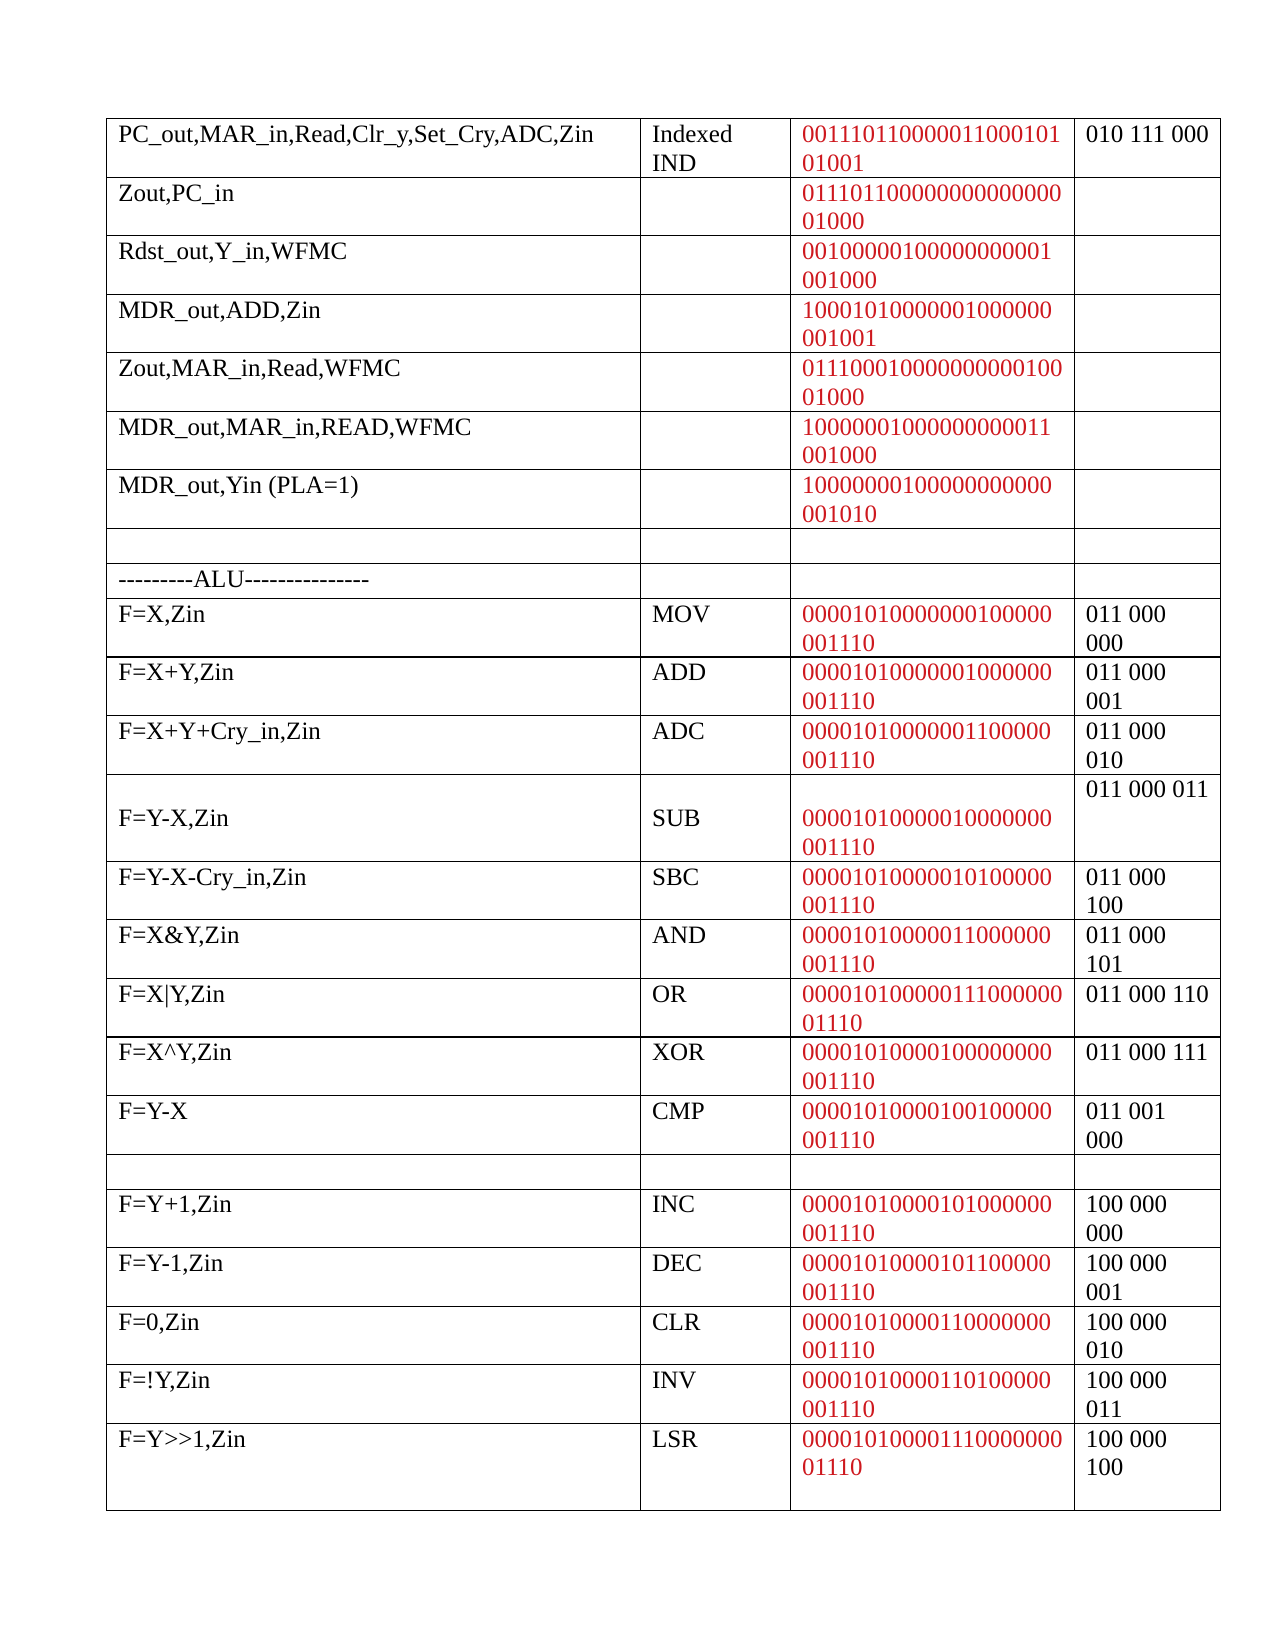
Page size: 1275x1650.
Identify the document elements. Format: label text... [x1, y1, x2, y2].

table_cell [641, 470, 790, 528]
table_cell [1075, 470, 1220, 528]
table_cell Zout,PC_in [107, 178, 640, 235]
table_cell F=X^Y,Zin [107, 1038, 640, 1095]
table_cell 100 000 010 [1075, 1307, 1220, 1364]
table_cell F=X,Zin [107, 599, 640, 656]
table_cell 011 000 111 [1075, 1038, 1220, 1095]
table_cell [1075, 412, 1220, 469]
table_cell [1075, 236, 1220, 294]
table_cell SUB [641, 775, 790, 861]
table_cell CLR [641, 1307, 790, 1364]
table_cell [1075, 295, 1220, 352]
table_cell 00001010000111000000001110 [791, 1424, 1074, 1510]
table_cell AND [641, 920, 790, 978]
table_cell F=X+Y+Cry_in,Zin [107, 716, 640, 773]
table_cell MOV [641, 599, 790, 656]
table_cell [641, 1155, 790, 1188]
table_cell 00100000100000000001001000 [791, 236, 1074, 294]
table_cell [641, 178, 790, 235]
table_cell 010 111 000 [1075, 119, 1220, 177]
table_cell MDR_out,MAR_in,READ,WFMC [107, 412, 640, 469]
table_cell 100 000 000 [1075, 1190, 1220, 1247]
table_cell DEC [641, 1248, 790, 1306]
table_cell 00001010000000100000001110 [791, 599, 1074, 656]
table_cell 10001010000001000000001001 [791, 295, 1074, 352]
table_cell 00001010000100100000001110 [791, 1096, 1074, 1153]
table_cell F=Y-1,Zin [107, 1248, 640, 1306]
table_cell F=Y-X-Cry_in,Zin [107, 862, 640, 919]
table_cell 011 000 001 [1075, 658, 1220, 715]
table_cell F=X&Y,Zin [107, 920, 640, 978]
table_cell 011 000 011 [1075, 775, 1220, 861]
table_cell 00001010000101100000001110 [791, 1248, 1074, 1306]
table_cell F=Y>>1,Zin [107, 1424, 640, 1510]
table_cell Indexed IND [641, 119, 790, 177]
table_cell [641, 353, 790, 411]
table_cell F=X|Y,Zin [107, 979, 640, 1036]
table_cell 100 000 001 [1075, 1248, 1220, 1306]
table_cell [791, 1155, 1074, 1188]
table_cell INC [641, 1190, 790, 1247]
table_cell 100 000 100 [1075, 1424, 1220, 1510]
table_cell XOR [641, 1038, 790, 1095]
table_cell PC_out,MAR_in,Read,Clr_y,Set_Cry,ADC,Zin [107, 119, 640, 177]
table_cell 00001010000011100000001110 [791, 979, 1074, 1036]
table_cell Zout,MAR_in,Read,WFMC [107, 353, 640, 411]
table_cell 00001010000001100000001110 [791, 716, 1074, 773]
table_cell OR [641, 979, 790, 1036]
table_cell 011 000 010 [1075, 716, 1220, 773]
table_cell 10000000100000000000001010 [791, 470, 1074, 528]
table_cell 00001010000101000000001110 [791, 1190, 1074, 1247]
table_cell [641, 564, 790, 598]
table_cell [1075, 178, 1220, 235]
table_cell MDR_out,Yin (PLA=1) [107, 470, 640, 528]
table_cell ---------ALU--------------- [107, 564, 640, 598]
table_cell 011 001 000 [1075, 1096, 1220, 1153]
table_cell 011 000 100 [1075, 862, 1220, 919]
table_cell [641, 295, 790, 352]
table_cell CMP [641, 1096, 790, 1153]
table_cell 00001010000110000000001110 [791, 1307, 1074, 1364]
table_cell SBC [641, 862, 790, 919]
table_cell F=Y+1,Zin [107, 1190, 640, 1247]
table_cell 011 000 110 [1075, 979, 1220, 1036]
table_cell F=Y-X,Zin [107, 775, 640, 861]
table_cell INV [641, 1365, 790, 1423]
table_cell [1075, 1155, 1220, 1188]
table_cell ADD [641, 658, 790, 715]
table_cell ADC [641, 716, 790, 773]
table_cell [1075, 353, 1220, 411]
table_cell [641, 529, 790, 563]
table_cell [641, 236, 790, 294]
table_cell F=!Y,Zin [107, 1365, 640, 1423]
table_cell F=Y-X [107, 1096, 640, 1153]
table_cell F=X+Y,Zin [107, 658, 640, 715]
table_cell 100 000 011 [1075, 1365, 1220, 1423]
table_cell 01110001000000000010001000 [791, 353, 1074, 411]
table_cell 00001010000011000000001110 [791, 920, 1074, 978]
table_cell F=0,Zin [107, 1307, 640, 1364]
table_cell MDR_out,ADD,Zin [107, 295, 640, 352]
table_cell 00001010000110100000001110 [791, 1365, 1074, 1423]
table_cell 00001010000010000000001110 [791, 775, 1074, 861]
table_cell [107, 529, 640, 563]
table_cell 00111011000001100010101001 [791, 119, 1074, 177]
table_cell 00001010000100000000001110 [791, 1038, 1074, 1095]
table_cell [1075, 529, 1220, 563]
table_cell 10000001000000000011001000 [791, 412, 1074, 469]
table_cell 01110110000000000000001000 [791, 178, 1074, 235]
table_cell [641, 412, 790, 469]
table_cell Rdst_out,Y_in,WFMC [107, 236, 640, 294]
table_cell [791, 564, 1074, 598]
table_cell [1075, 564, 1220, 598]
table_cell [107, 1155, 640, 1188]
table_cell 00001010000010100000001110 [791, 862, 1074, 919]
table_cell LSR [641, 1424, 790, 1510]
table_cell 011 000 000 [1075, 599, 1220, 656]
table_cell [791, 529, 1074, 563]
table_cell 00001010000001000000001110 [791, 658, 1074, 715]
table_cell 011 000 101 [1075, 920, 1220, 978]
